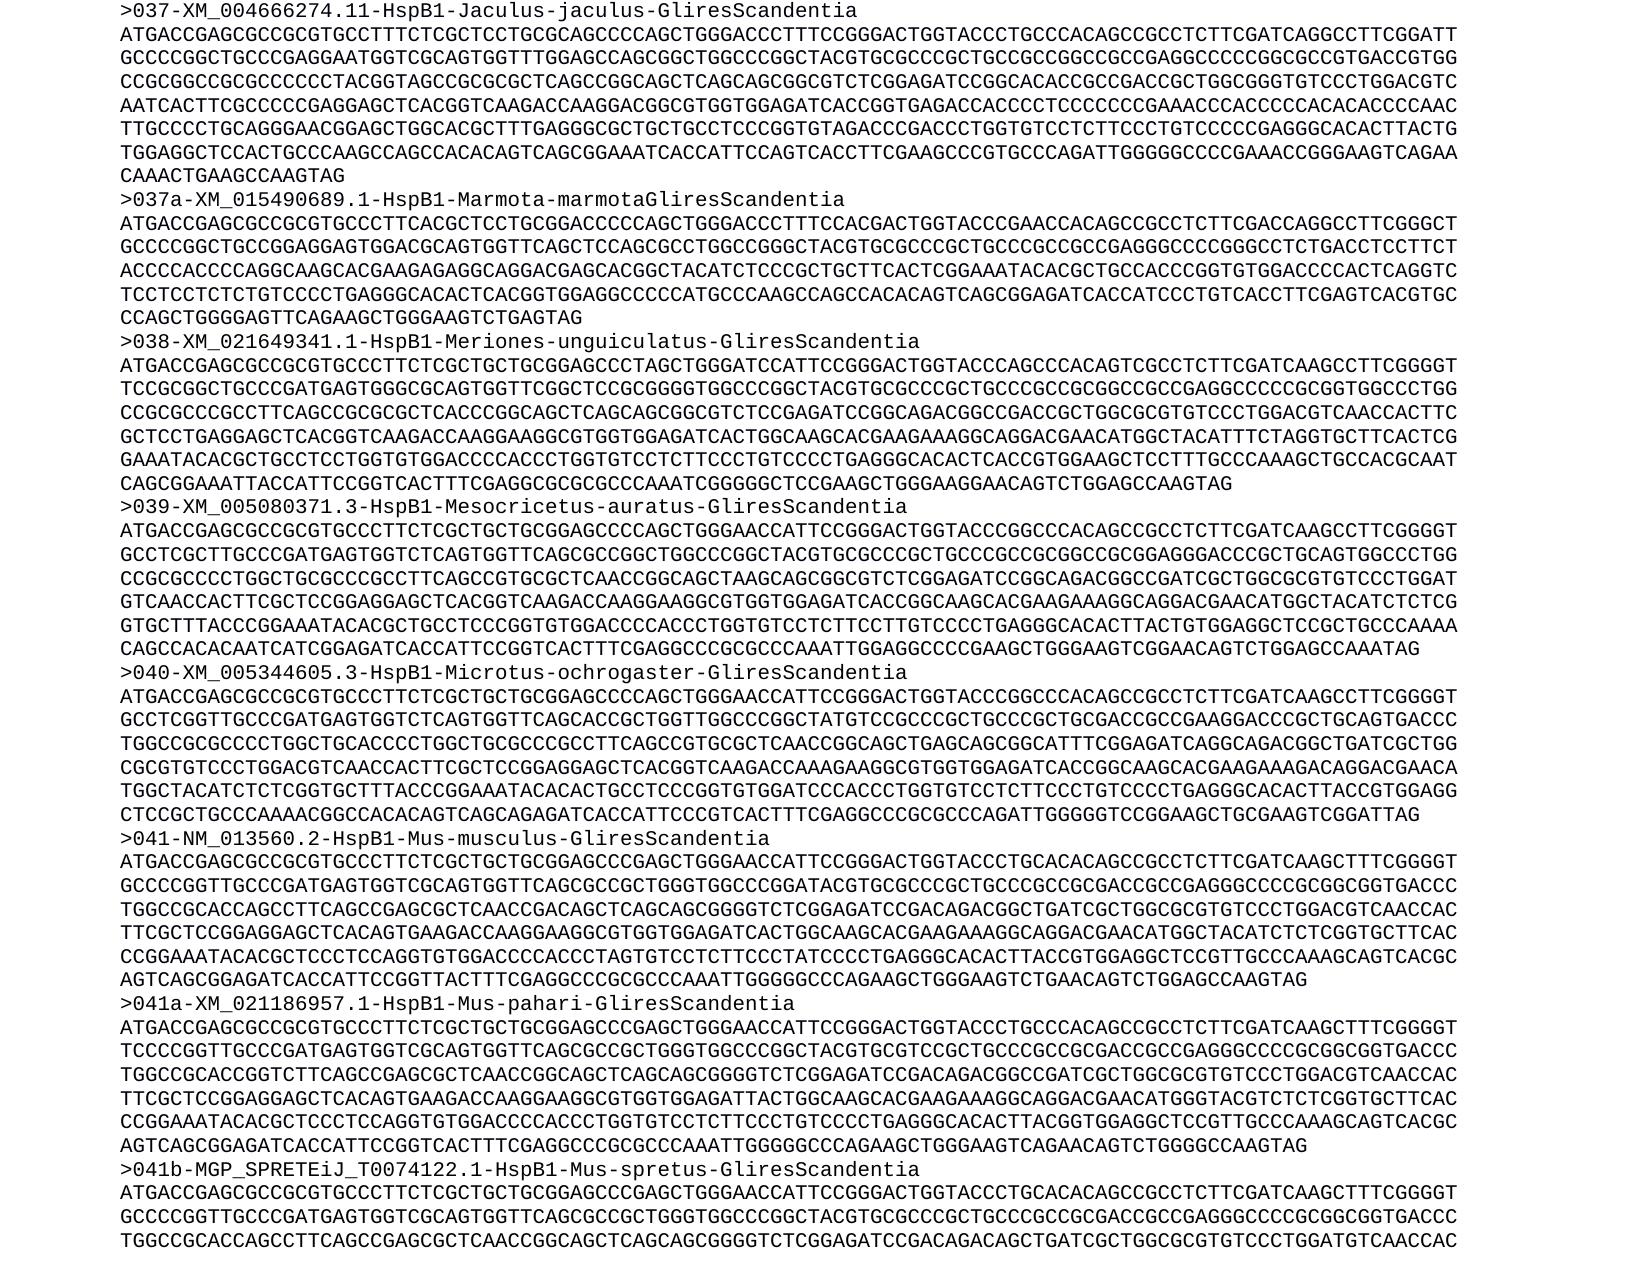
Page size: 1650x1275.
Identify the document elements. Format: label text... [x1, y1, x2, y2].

text ATGACCGAGCGCCGCGTGCCTTTCTCGCTCCTGCGCAGCCCCAGCTGGGACCCTTTCCGGGACTGGTACCCTGCCCACAGCCGCCTCTTCGATCAGGCCTTCGGATTGCCCCGGCTGCCCGAGGAATGGTCGCAGTGGTTTGGAGCCAGCGGCTGGCCCGGCTACGTGCGCCCGCTGCCGCCGGCCGCCGAGGCCCCCGGCGCCGTGACCGTGGCCGCGGCCGCGCCCCCCTACGGTAGCCGCGCGCTCAGCCGGCAGCTCAGCAGCGGCGTCTCGGAGATCCGGCACACCGCCGACCGCTGGCGGGTGTCCCTGGACGTCAATCACTTCGCCCCCGAGGAGCTCACGGTCAAGACCAAGGACGGCGTGGTGGAGATCACCGGTGAGACCACCCCTCCCCCCCGAAACCCACCCCCACACACCCCAACTTGCCCCTGCAGGGAACGGAGCTGGCACGCTTTGAGGGCGCTGCTGCCTCCCGGTGTAGACCCGACCCTGGTGTCCTCTTCCCTGTCCCCCGAGGGCACACTTACTGTGGAGGCTCCACTGCCCAAGCCAGCCACACAGTCAGCGGAAATCACCATTCCAGTCACCTTCGAAGCCCGTGCCCAGATTGGGGGCCCCGAAACCGGGAAGTCAGAACAAACTGAAGCCAAGTAG [120, 24, 1469, 189]
text ATGACCGAGCGCCGCGTGCCCTTCTCGCTGCTGCGGAGCCCCAGCTGGGAACCATTCCGGGACTGGTACCCGGCCCACAGCCGCCTCTTCGATCAAGCCTTCGGGGTGCCTCGCTTGCCCGATGAGTGGTCTCAGTGGTTCAGCGCCGGCTGGCCCGGCTACGTGCGCCCGCTGCCCGCCGCGGCCGCGGAGGGACCCGCTGCAGTGGCCCTGGCCGCGCCCCTGGCTGCGCCCGCCTTCAGCCGTGCGCTCAACCGGCAGCTAAGCAGCGGCGTCTCGGAGATCCGGCAGACGGCCGATCGCTGGCGCGTGTCCCTGGATGTCAACCACTTCGCTCCGGAGGAGCTCACGGTCAAGACCAAGGAAGGCGTGGTGGAGATCACCGGCAAGCACGAAGAAAGGCAGGACGAACATGGCTACATCTCTCGGTGCTTTACCCGGAAATACACGCTGCCTCCCGGTGTGGACCCCACCCTGGTGTCCTCTTCCTTGTCCCCTGAGGGCACACTTACTGTGGAGGCTCCGCTGCCCAAAACAGCCACACAATCATCGGAGATCACCATTCCGGTCACTTTCGAGGCCCGCGCCCAAATTGGAGGCCCCGAAGCTGGGAAGTCGGAACAGTCTGGAGCCAAATAG [120, 520, 1469, 662]
text >037-XM_004666274.11-HspB1-Jaculus-jaculus-GliresScandentia [120, 0, 1469, 24]
text >041-NM_013560.2-HspB1-Mus-musculus-GliresScandentia [120, 828, 1442, 851]
text ATGACCGAGCGCCGCGTGCCCTTCTCGCTGCTGCGGAGCCCGAGCTGGGAACCATTCCGGGACTGGTACCCTGCACACAGCCGCCTCTTCGATCAAGCTTTCGGGGTGCCCCGGTTGCCCGATGAGTGGTCGCAGTGGTTCAGCGCCGCTGGGTGGCCCGGATACGTGCGCCCGCTGCCCGCCGCGACCGCCGAGGGCCCCGCGGCGGTGACCCTGGCCGCACCAGCCTTCAGCCGAGCGCTCAACCGACAGCTCAGCAGCGGGGTCTCGGAGATCCGACAGACGGCTGATCGCTGGCGCGTGTCCCTGGACGTCAACCACTTCGCTCCGGAGGAGCTCACAGTGAAGACCAAGGAAGGCGTGGTGGAGATCACTGGCAAGCACGAAGAAAGGCAGGACGAACATGGCTACATCTCTCGGTGCTTCACCCGGAAATACACGCTCCCTCCAGGTGTGGACCCCACCCTAGTGTCCTCTTCCCTATCCCCTGAGGGCACACTTACCGTGGAGGCTCCGTTGCCCAAAGCAGTCACGCAGTCAGCGGAGATCACCATTCCGGTTACTTTCGAGGCCCGCGCCCAAATTGGGGGCCCAGAAGCTGGGAAGTCTGAACAGTCTGGAGCCAAGTAG [120, 851, 1469, 993]
text >040-XM_005344605.3-HspB1-Microtus-ochrogaster-GliresScandentia [120, 662, 1442, 686]
text >039-XM_005080371.3-HspB1-Mesocricetus-auratus-GliresScandentia [120, 497, 1442, 520]
text >037a-XM_015490689.1-HspB1-Marmota-marmotaGliresScandentia [120, 189, 1469, 213]
text ATGACCGAGCGCCGCGTGCCCTTCTCGCTGCTGCGGAGCCCGAGCTGGGAACCATTCCGGGACTGGTACCCTGCACACAGCCGCCTCTTCGATCAAGCTTTCGGGGTGCCCCGGTTGCCCGATGAGTGGTCGCAGTGGTTCAGCGCCGCTGGGTGGCCCGGCTACGTGCGCCCGCTGCCCGCCGCGACCGCCGAGGGCCCCGCGGCGGTGACCCTGGCCGCACCAGCCTTCAGCCGAGCGCTCAACCGGCAGCTCAGCAGCGGGGTCTCGGAGATCCGACAGACAGCTGATCGCTGGCGCGTGTCCCTGGATGTCAACCAC [120, 1182, 1469, 1253]
text ATGACCGAGCGCCGCGTGCCCTTCTCGCTGCTGCGGAGCCCCAGCTGGGAACCATTCCGGGACTGGTACCCGGCCCACAGCCGCCTCTTCGATCAAGCCTTCGGGGTGCCTCGGTTGCCCGATGAGTGGTCTCAGTGGTTCAGCACCGCTGGTTGGCCCGGCTATGTCCGCCCGCTGCCCGCTGCGACCGCCGAAGGACCCGCTGCAGTGACCCTGGCCGCGCCCCTGGCTGCACCCCTGGCTGCGCCCGCCTTCAGCCGTGCGCTCAACCGGCAGCTGAGCAGCGGCATTTCGGAGATCAGGCAGACGGCTGATCGCTGGCGCGTGTCCCTGGACGTCAACCACTTCGCTCCGGAGGAGCTCACGGTCAAGACCAAAGAAGGCGTGGTGGAGATCACCGGCAAGCACGAAGAAAGACAGGACGAACATGGCTACATCTCTCGGTGCTTTACCCGGAAATACACACTGCCTCCCGGTGTGGATCCCACCCTGGTGTCCTCTTCCCTGTCCCCTGAGGGCACACTTACCGTGGAGGCTCCGCTGCCCAAAACGGCCACACAGTCAGCAGAGATCACCATTCCCGTCACTTTCGAGGCCCGCGCCCAGATTGGGGGTCCGGAAGCTGCGAAGTCGGATTAG [120, 686, 1469, 828]
text >038-XM_021649341.1-HspB1-Meriones-unguiculatus-GliresScandentia [120, 331, 1442, 355]
text ATGACCGAGCGCCGCGTGCCCTTCACGCTCCTGCGGACCCCCAGCTGGGACCCTTTCCACGACTGGTACCCGAACCACAGCCGCCTCTTCGACCAGGCCTTCGGGCTGCCCCGGCTGCCGGAGGAGTGGACGCAGTGGTTCAGCTCCAGCGCCTGGCCGGGCTACGTGCGCCCGCTGCCCGCCGCCGAGGGCCCCGGGCCTCTGACCTCCTTCTACCCCACCCCAGGCAAGCACGAAGAGAGGCAGGACGAGCACGGCTACATCTCCCGCTGCTTCACTCGGAAATACACGCTGCCACCCGGTGTGGACCCCACTCAGGTCTCCTCCTCTCTGTCCCCTGAGGGCACACTCACGGTGGAGGCCCCCATGCCCAAGCCAGCCACACAGTCAGCGGAGATCACCATCCCTGTCACCTTCGAGTCACGTGCCCAGCTGGGGAGTTCAGAAGCTGGGAAGTCTGAGTAG [120, 213, 1469, 331]
text >041b-MGP_SPRETEiJ_T0074122.1-HspB1-Mus-spretus-GliresScandentia [120, 1159, 1442, 1182]
text >041a-XM_021186957.1-HspB1-Mus-pahari-GliresScandentia [120, 993, 1442, 1017]
text ATGACCGAGCGCCGCGTGCCCTTCTCGCTGCTGCGGAGCCCGAGCTGGGAACCATTCCGGGACTGGTACCCTGCCCACAGCCGCCTCTTCGATCAAGCTTTCGGGGTTCCCCGGTTGCCCGATGAGTGGTCGCAGTGGTTCAGCGCCGCTGGGTGGCCCGGCTACGTGCGTCCGCTGCCCGCCGCGACCGCCGAGGGCCCCGCGGCGGTGACCCTGGCCGCACCGGTCTTCAGCCGAGCGCTCAACCGGCAGCTCAGCAGCGGGGTCTCGGAGATCCGACAGACGGCCGATCGCTGGCGCGTGTCCCTGGACGTCAACCACTTCGCTCCGGAGGAGCTCACAGTGAAGACCAAGGAAGGCGTGGTGGAGATTACTGGCAAGCACGAAGAAAGGCAGGACGAACATGGGTACGTCTCTCGGTGCTTCACCCGGAAATACACGCTCCCTCCAGGTGTGGACCCCACCCTGGTGTCCTCTTCCCTGTCCCCTGAGGGCACACTTACGGTGGAGGCTCCGTTGCCCAAAGCAGTCACGCAGTCAGCGGAGATCACCATTCCGGTCACTTTCGAGGCCCGCGCCCAAATTGGGGGCCCAGAAGCTGGGAAGTCAGAACAGTCTGGGGCCAAGTAG [120, 1017, 1469, 1159]
text ATGACCGAGCGCCGCGTGCCCTTCTCGCTGCTGCGGAGCCCTAGCTGGGATCCATTCCGGGACTGGTACCCAGCCCACAGTCGCCTCTTCGATCAAGCCTTCGGGGTTCCGCGGCTGCCCGATGAGTGGGCGCAGTGGTTCGGCTCCGCGGGGTGGCCCGGCTACGTGCGCCCGCTGCCCGCCGCGGCCGCCGAGGCCCCCGCGGTGGCCCTGGCCGCGCCCGCCTTCAGCCGCGCGCTCACCCGGCAGCTCAGCAGCGGCGTCTCCGAGATCCGGCAGACGGCCGACCGCTGGCGCGTGTCCCTGGACGTCAACCACTTCGCTCCTGAGGAGCTCACGGTCAAGACCAAGGAAGGCGTGGTGGAGATCACTGGCAAGCACGAAGAAAGGCAGGACGAACATGGCTACATTTCTAGGTGCTTCACTCGGAAATACACGCTGCCTCCTGGTGTGGACCCCACCCTGGTGTCCTCTTCCCTGTCCCCTGAGGGCACACTCACCGTGGAAGCTCCTTTGCCCAAAGCTGCCACGCAATCAGCGGAAATTACCATTCCGGTCACTTTCGAGGCGCGCGCCCAAATCGGGGGCTCCGAAGCTGGGAAGGAACAGTCTGGAGCCAAGTAG [120, 355, 1469, 497]
